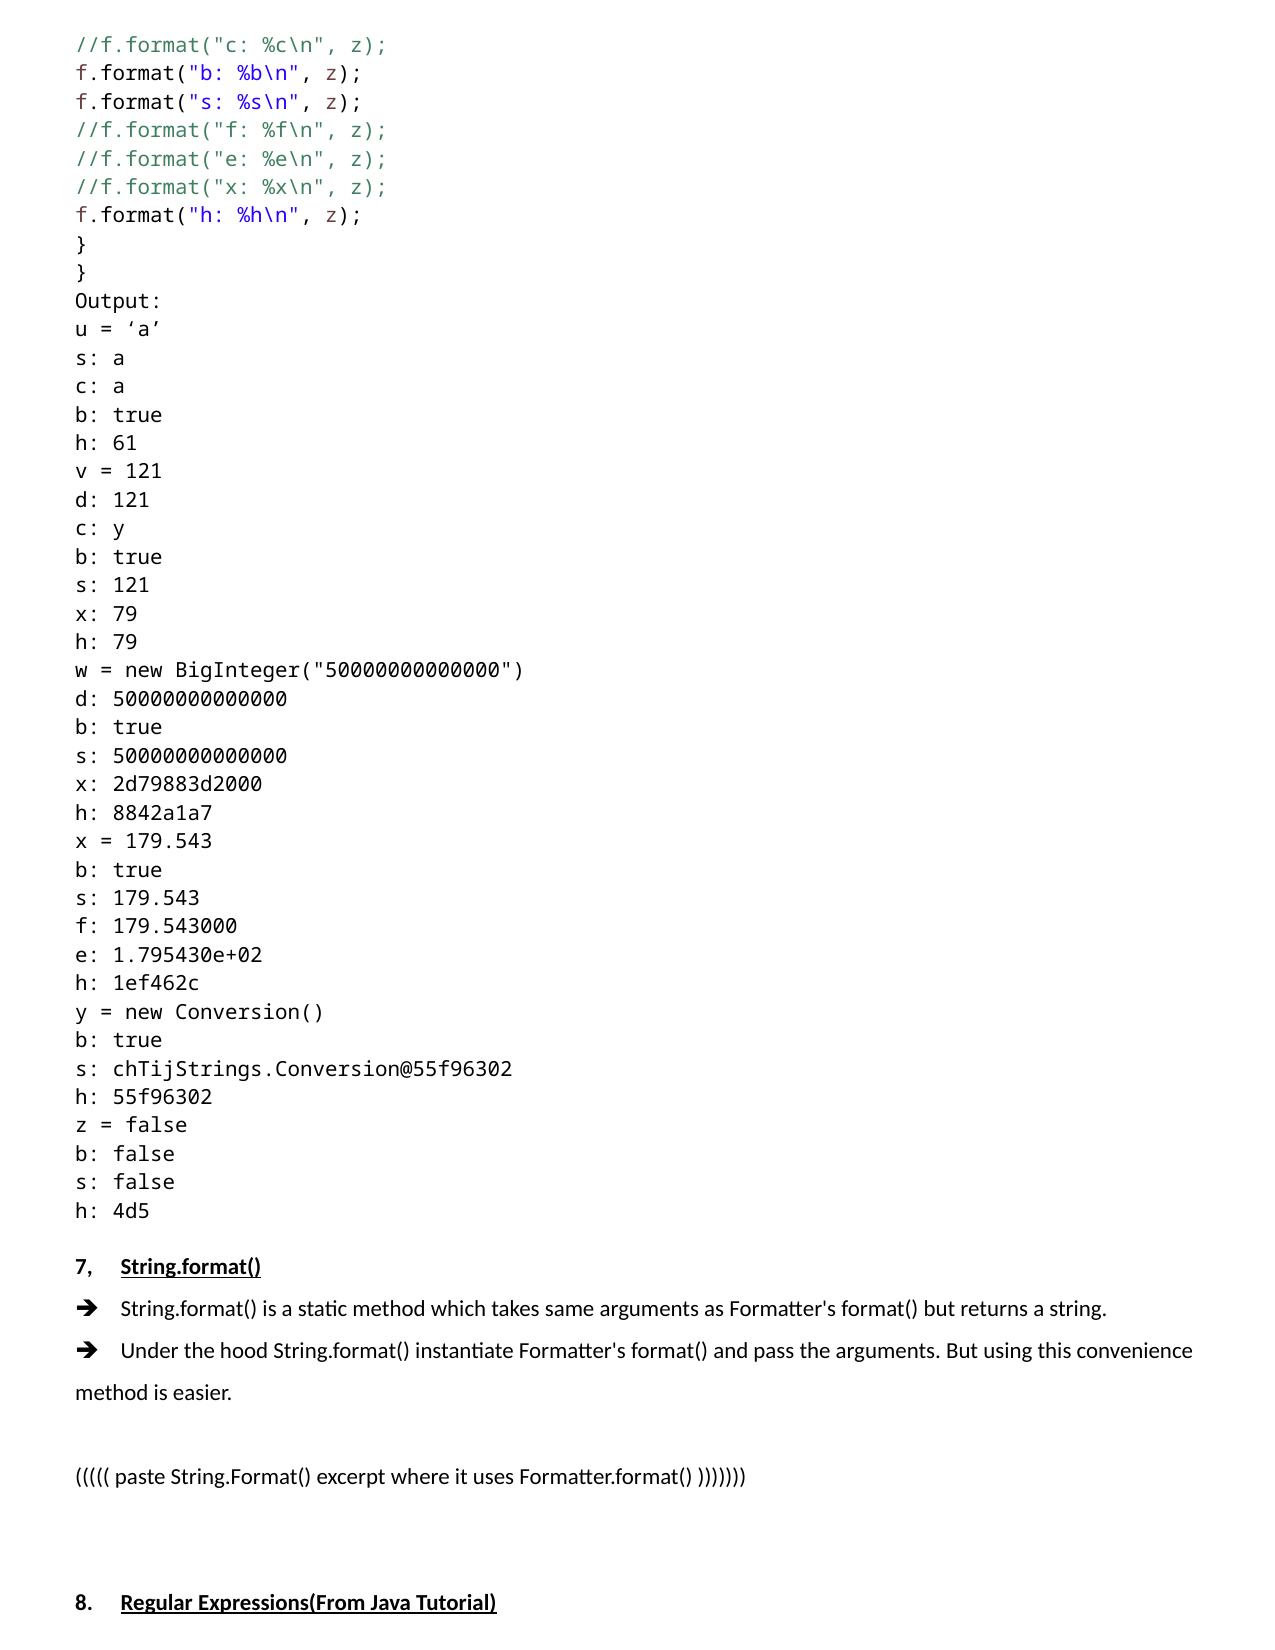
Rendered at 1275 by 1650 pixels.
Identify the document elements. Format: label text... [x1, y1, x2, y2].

text x = 179.543 [75, 826, 1245, 855]
text h: 4d5 [75, 1196, 1245, 1224]
text d: 121 [75, 485, 1245, 513]
text x: 2d79883d2000 [75, 769, 1245, 798]
text s: chTijStrings.Conversion@55f96302 [75, 1054, 1245, 1082]
text z = false [75, 1111, 1245, 1139]
text s: false [75, 1167, 1245, 1196]
text b: true [75, 855, 1245, 883]
text f.format("s: %s\n", z); [75, 87, 1245, 115]
text v = 121 [75, 457, 1245, 485]
text 8. Regular Expressions(From Java Tutorial) [75, 1588, 1245, 1616]
text d: 50000000000000 [75, 684, 1245, 712]
text //f.format("c: %c\n", z); [75, 30, 1245, 58]
text u = ‘a’ [75, 314, 1245, 343]
list ((((( paste String.Format() excerpt where it uses Formatter.format() ))))))) [75, 1462, 1245, 1490]
text c: y [75, 513, 1245, 542]
text b: false [75, 1139, 1245, 1167]
text h: 61 [75, 428, 1245, 457]
text s: 179.543 [75, 883, 1245, 912]
text b: true [75, 1025, 1245, 1054]
text f.format("b: %b\n", z); [75, 58, 1245, 87]
text s: 121 [75, 570, 1245, 599]
text Output: [75, 286, 1245, 314]
text //f.format("e: %e\n", z); [75, 144, 1245, 172]
text //f.format("x: %x\n", z); [75, 172, 1245, 201]
text b: true [75, 712, 1245, 741]
text s: a [75, 343, 1245, 371]
text x: 79 [75, 599, 1245, 627]
list String.format() is a static method which takes same arguments as Formatter's format() but returns a string. [75, 1294, 1245, 1322]
text h: 1ef462c [75, 968, 1245, 997]
text } [75, 257, 1245, 286]
text h: 55f96302 [75, 1082, 1245, 1111]
text } [75, 229, 1245, 257]
text h: 8842a1a7 [75, 798, 1245, 826]
text b: true [75, 542, 1245, 570]
text c: a [75, 371, 1245, 400]
text s: 50000000000000 [75, 741, 1245, 769]
text f: 179.543000 [75, 912, 1245, 940]
text b: true [75, 400, 1245, 428]
text w = new BigInteger("50000000000000") [75, 656, 1245, 684]
text 7, String.format() [75, 1252, 1245, 1280]
text e: 1.795430e+02 [75, 940, 1245, 968]
text f.format("h: %h\n", z); [75, 201, 1245, 229]
text h: 79 [75, 627, 1245, 656]
text y = new Conversion() [75, 997, 1245, 1025]
list Under the hood String.format() instantiate Formatter's format() and pass the arguments. But using this convenience method is easier. [75, 1336, 1245, 1406]
text //f.format("f: %f\n", z); [75, 115, 1245, 144]
